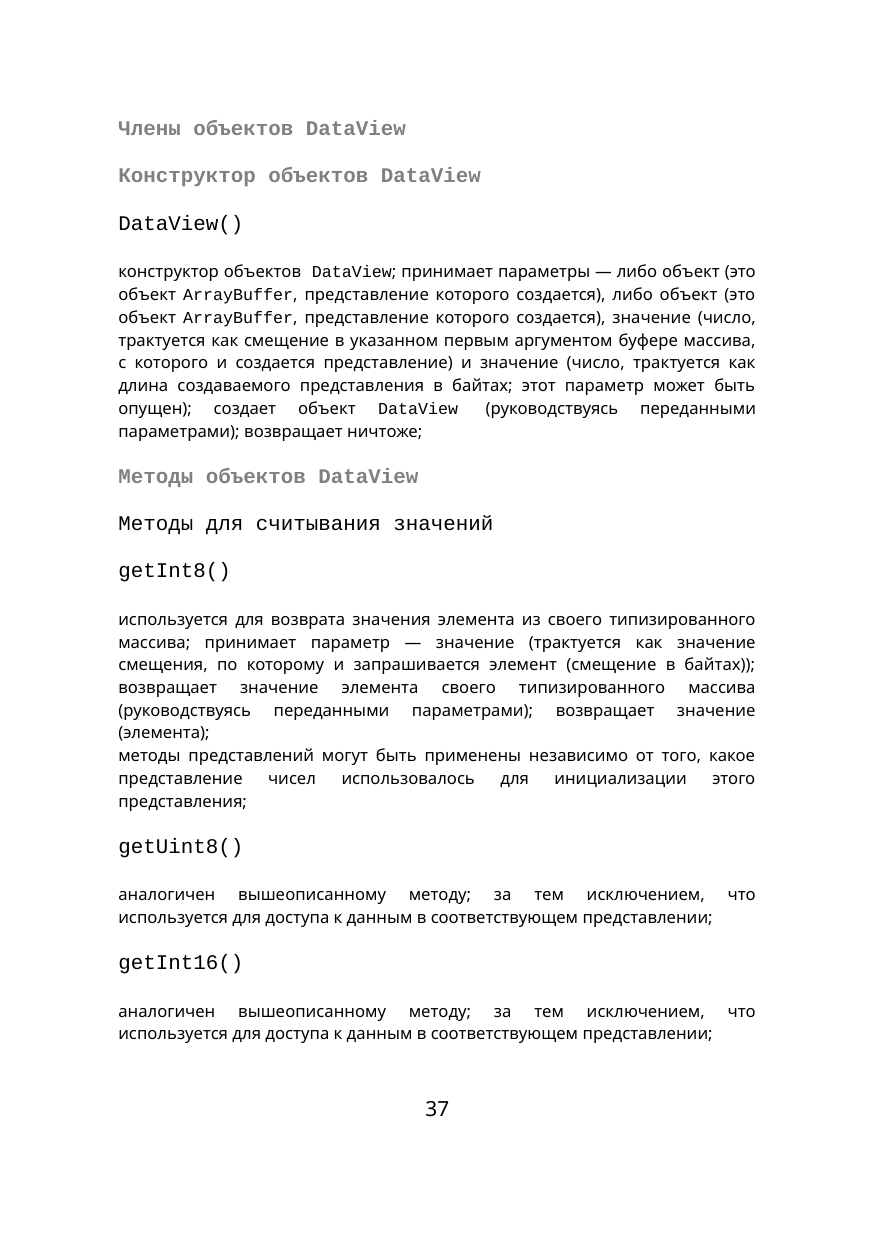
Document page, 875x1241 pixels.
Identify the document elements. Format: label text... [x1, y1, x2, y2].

text аналогичен вышеописанному методу; за тем исключением, что используется для доступа к данным в соответствующем представлении; [118, 883, 756, 928]
text DataView() [118, 213, 756, 236]
text методы представлений могут быть применены независимо от того, какое представление чисел использовалось для инициализации этого представления; [118, 744, 756, 812]
text конструктор объектов DataView; принимает параметры — либо объект (это объект ArrayBuffer, представление которого создается), либо объект (это объект ArrayBuffer, представление которого создается), значение (число, трактуется как смещение в указанном первым аргументом буфере массива, с которого и создается представление) и значение (число, трактуется как длина создаваемого представления в байтах; этот параметр может быть опущен); создает объект DataView (руководствуясь переданными параметрами); возвращает ничтоже; [118, 260, 756, 442]
text getInt8() [118, 560, 756, 584]
text Конструктор объектов DataView [118, 165, 756, 189]
text getInt16() [118, 952, 756, 976]
text Члены объектов DataView [118, 118, 756, 142]
text используется для возврата значения элемента из своего типизированного массива; принимает параметр — значение (трактуется как значение смещения, по которому и запрашивается элемент (смещение в байтах)); возвращает значение элемента своего типизированного массива (руководствуясь переданными параметрами); возвращает значение (элемента); [118, 608, 756, 744]
text Методы объектов DataView [118, 466, 756, 489]
text getUint8() [118, 836, 756, 859]
text Методы для считывания значений [118, 513, 756, 537]
text аналогичен вышеописанному методу; за тем исключением, что используется для доступа к данным в соответствующем представлении; [118, 999, 756, 1045]
